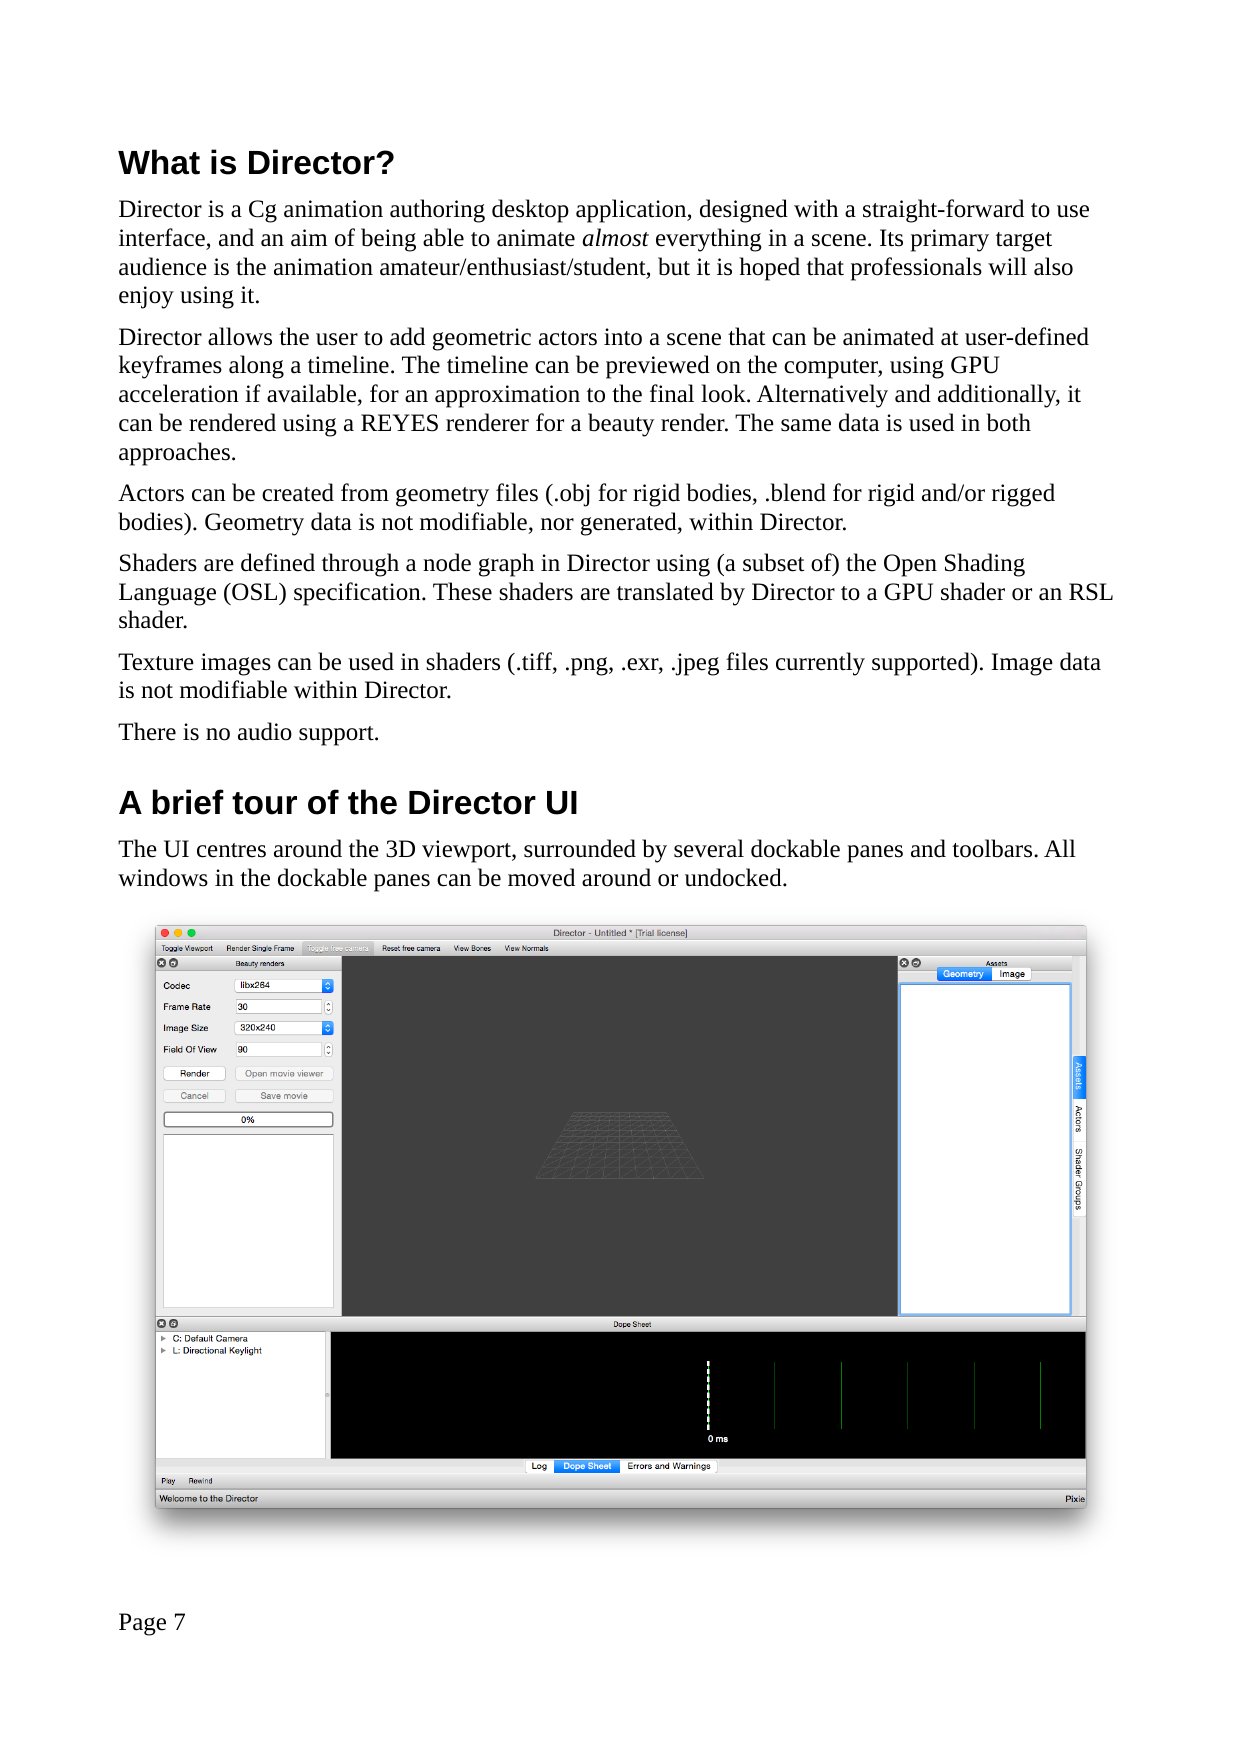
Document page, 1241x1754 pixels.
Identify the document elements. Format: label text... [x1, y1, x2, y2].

text Director is a Cg animation authoring desktop application, designed with a straight-forward to use interface, and an aim of being able to animate almost everything in a scene. Its primary target audience is the animation amateur/enthusiast/student, but it is hoped that professionals will also enjoy using it. [118, 194, 1122, 309]
text Shaders are defined through a node graph in Director using (a subset of) the Open Shading Language (OSL) specification. These shaders are translated by Director to a GPU shader or an RSL shader. [118, 548, 1122, 634]
picture [118, 904, 1123, 1561]
text Texture images can be used in shaders (.tiff, .png, .exr, .jpeg files currently supported). Image data is not modifiable within Director. [118, 647, 1122, 704]
text There is no audio support. [118, 717, 1122, 746]
subtitle What is Director? [118, 143, 1122, 182]
text Director allows the user to add geometric actors into a scene that can be animated at user-defined keyframes along a timeline. The timeline can be previewed on the computer, using GPU acceleration if available, for an approximation to the final look. Alternatively and additionally, it can be rendered using a REYES renderer for a beauty render. The same data is used in both approaches. [118, 322, 1122, 466]
subtitle A brief tour of the Director UI [118, 783, 1122, 822]
text Actors can be created from geometry files (.obj for rigid bodies, .blend for rigid and/or rigged bodies). Geometry data is not modifiable, nor generated, within Director. [118, 478, 1122, 536]
text The UI centres around the 3D viewport, surrounded by several dockable panes and toolbars. All windows in the dockable panes can be moved around or undocked. [118, 834, 1122, 892]
